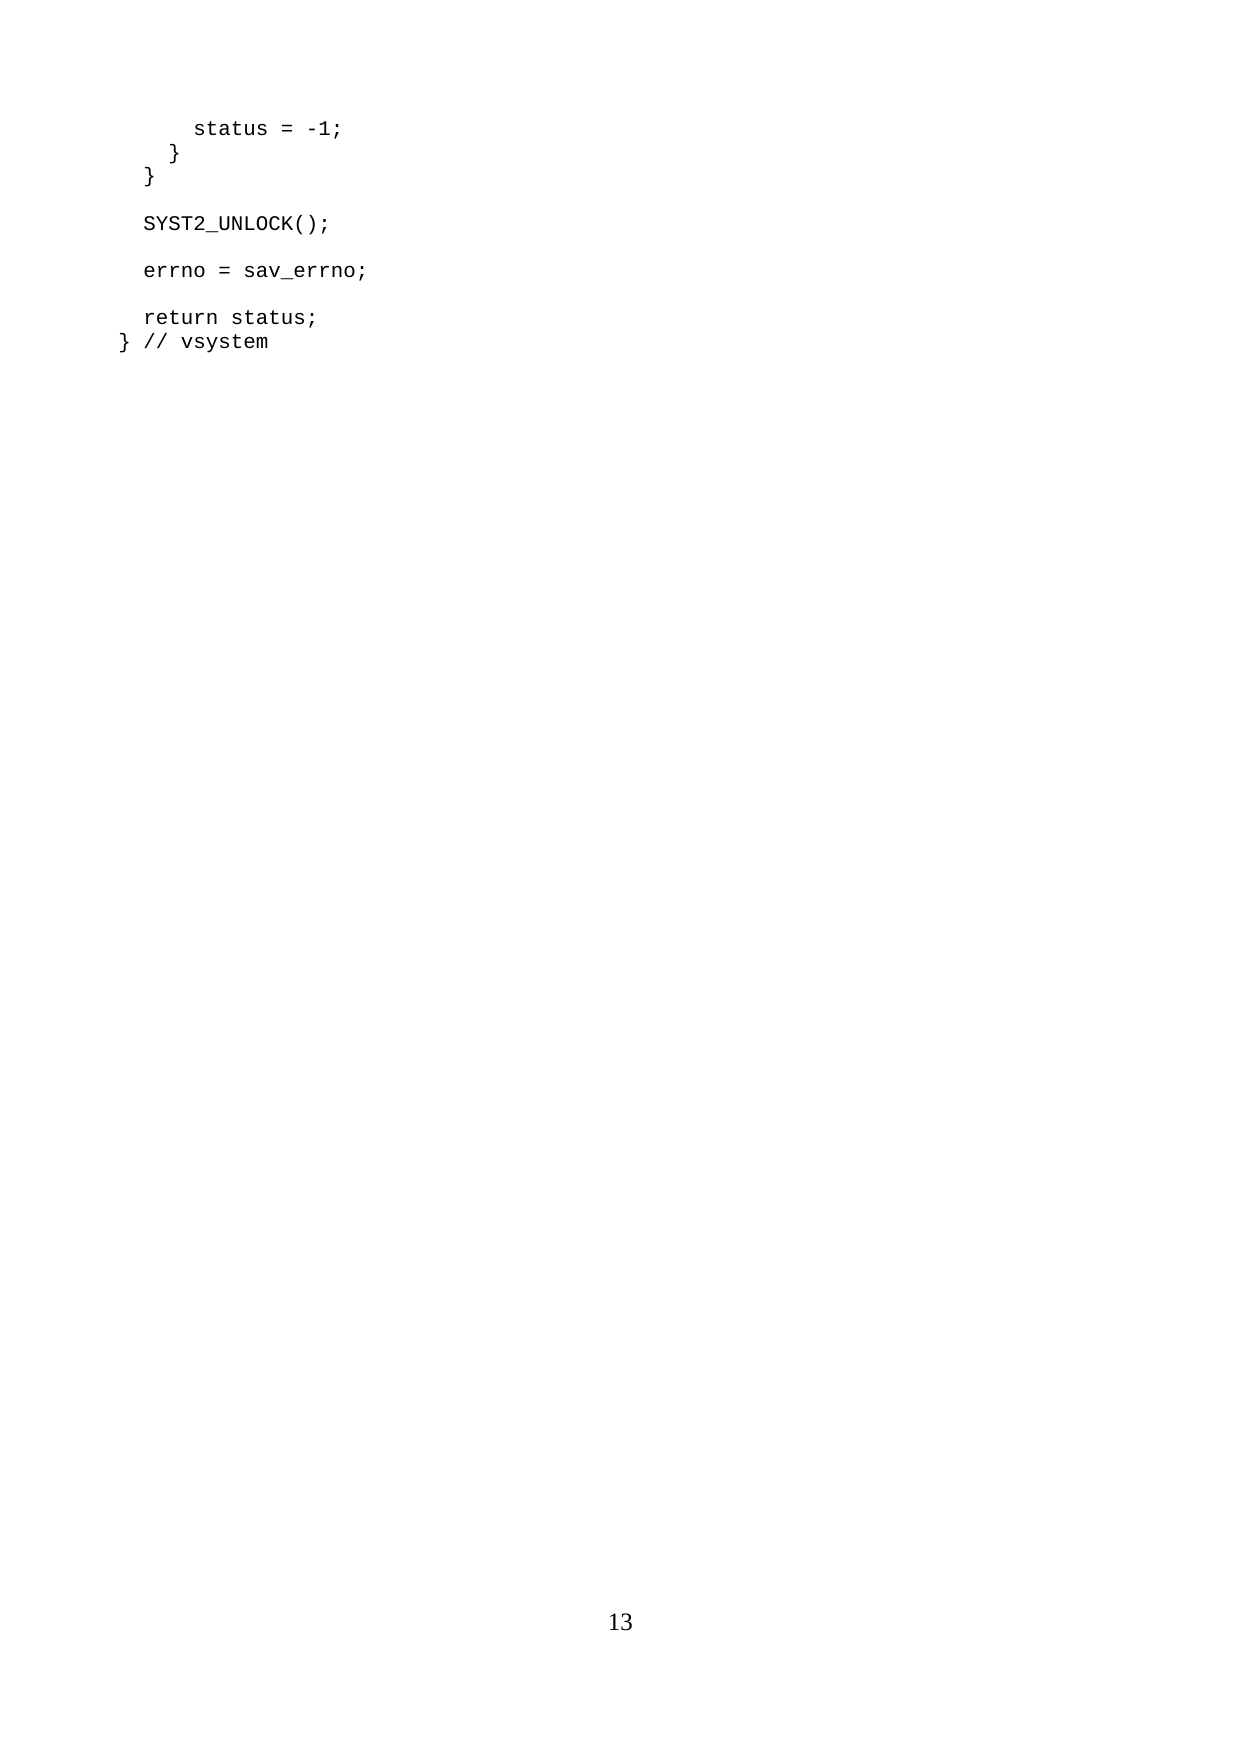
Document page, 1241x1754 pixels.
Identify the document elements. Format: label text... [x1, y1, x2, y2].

text } [118, 142, 1122, 165]
text } // vsystem [118, 331, 1122, 354]
text errno = sav_errno; [118, 260, 1122, 284]
text status = -1; [118, 118, 1122, 142]
text } [118, 165, 1122, 189]
text SYST2_UNLOCK(); [118, 213, 1122, 236]
text return status; [118, 307, 1122, 331]
